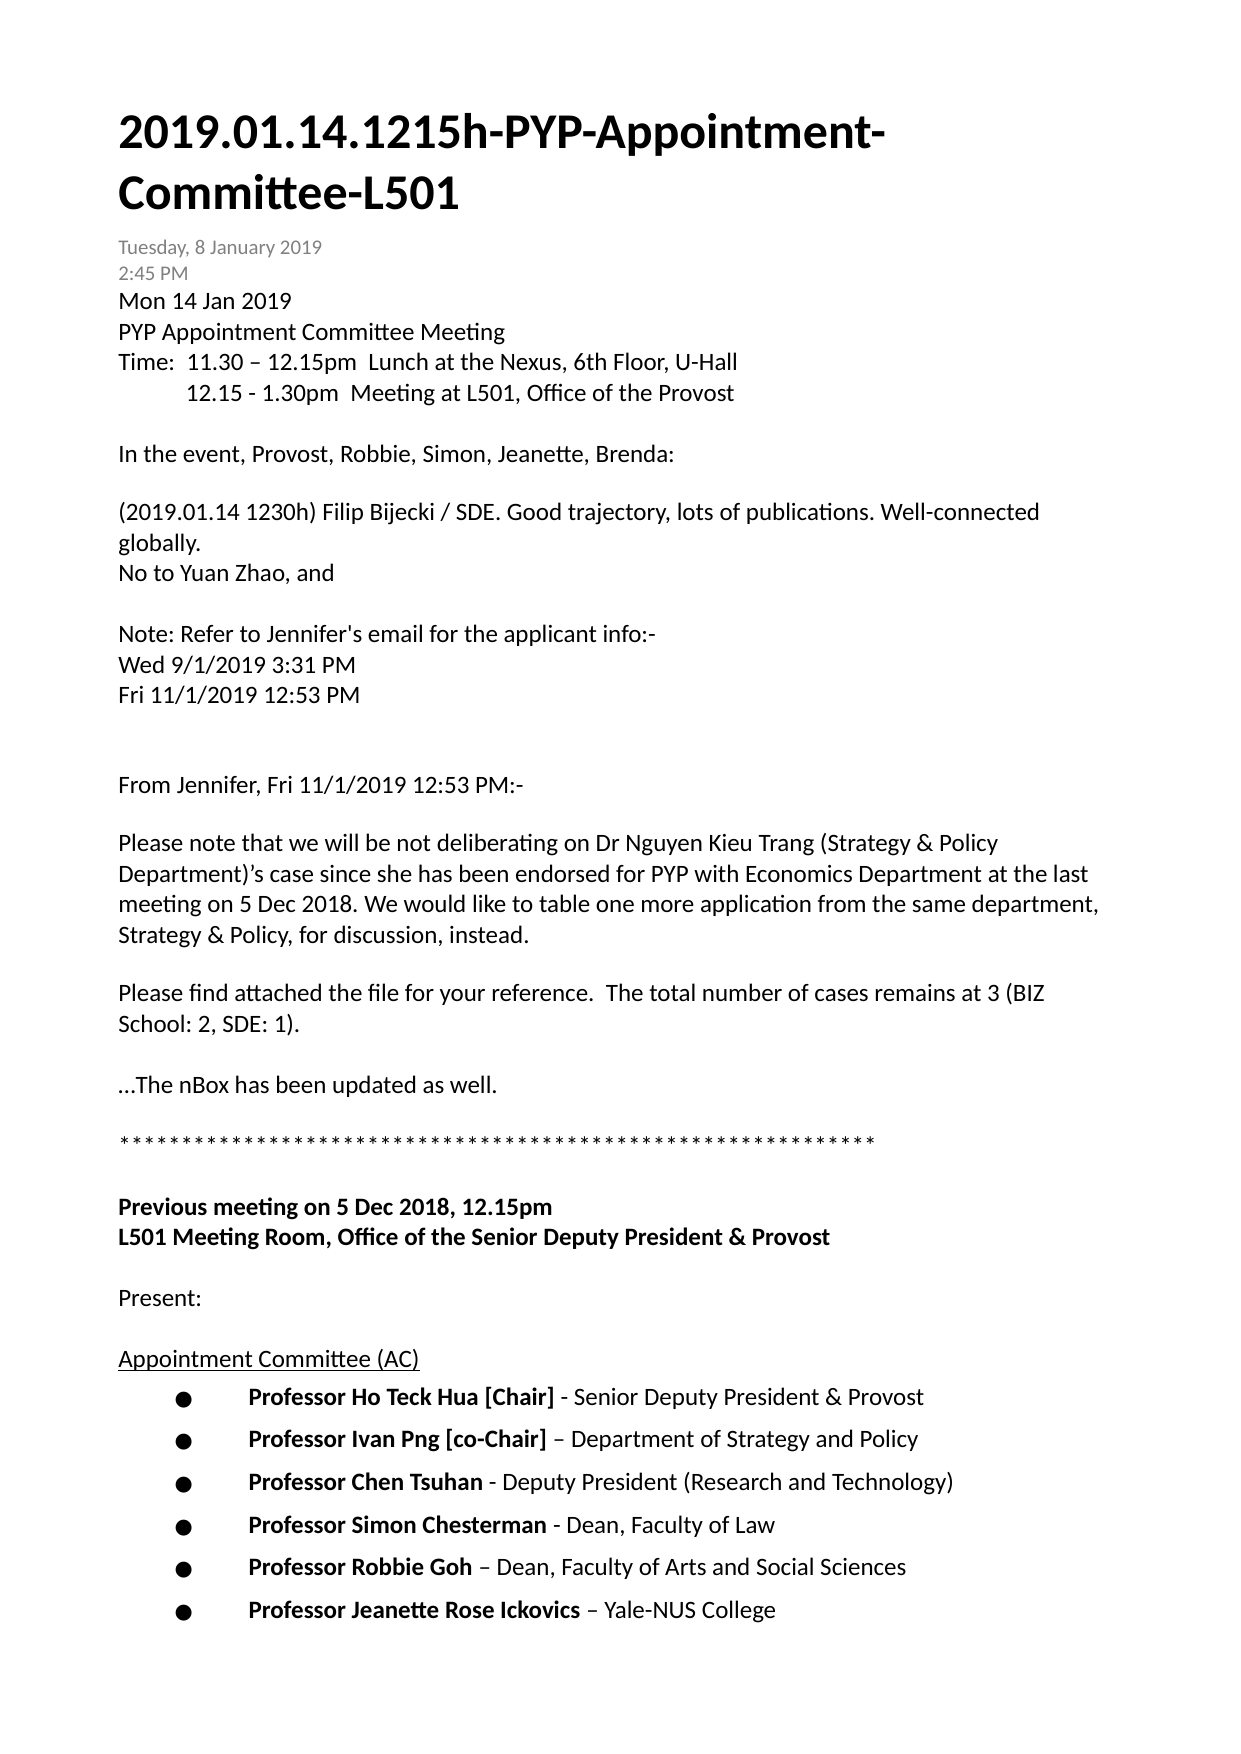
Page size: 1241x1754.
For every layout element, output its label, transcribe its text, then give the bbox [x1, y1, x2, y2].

list Professor Robbie Goh – Dean, Faculty of Arts and Social Sciences [174, 1545, 1122, 1588]
text Present: [118, 1283, 1122, 1313]
subtitle 2019.01.14.1215h-PYP-Appointment-Committee-L501 [118, 100, 1122, 222]
list Professor Ivan Png [co-Chair] – Department of Strategy and Policy [174, 1417, 1122, 1459]
text In the event, Provost, Robbie, Simon, Jeanette, Brenda: [118, 438, 1122, 468]
text Please note that we will be not deliberating on Dr Nguyen Kieu Trang (Strategy & Policy Department)’s case since she has been endorsed for PYP with Economics Department at the last meeting on 5 Dec 2018. We would like to table one more application from the same department, Strategy & Policy, for discussion, instead. [118, 827, 1122, 949]
text ************************************************************* [118, 1130, 1122, 1161]
text From Jennifer, Fri 11/1/2019 12:53 PM:- [118, 769, 1122, 799]
text Wed 9/1/2019 3:31 PM [118, 649, 1122, 680]
text 12.15 - 1.30pm Meeting at L501, Office of the Provost [174, 377, 1122, 407]
text Time: 11.30 – 12.15pm Lunch at the Nexus, 6th Floor, U-Hall [118, 346, 1122, 377]
text Appointment Committee (AC) [118, 1344, 1122, 1374]
text Fri 11/1/2019 12:53 PM [118, 680, 1122, 710]
list Professor Ho Teck Hua [Chair] - Senior Deputy President & Provost [174, 1374, 1122, 1417]
text No to Yuan Zhao, and [118, 558, 1122, 588]
text Previous meeting on 5 Dec 2018, 12.15pm [118, 1191, 1122, 1222]
text …The nBox has been updated as well. [118, 1069, 1122, 1099]
text (2019.01.14 1230h) Filip Bijecki / SDE. Good trajectory, lots of publications. Well-connected globally. [118, 497, 1122, 558]
text Note: Refer to Jennifer's email for the applicant info:- [118, 619, 1122, 649]
text L501 Meeting Room, Office of the Senior Deputy President & Provost [118, 1222, 1122, 1252]
text Tuesday, 8 January 2019 [118, 234, 1122, 260]
text Please find attached the file for your reference. The total number of cases remains at 3 (BIZ School: 2, SDE: 1). [118, 977, 1122, 1038]
list Professor Simon Chesterman - Dean, Faculty of Law [174, 1502, 1122, 1545]
text PYP Appointment Committee Meeting [118, 316, 1122, 346]
text 2:45 PM [118, 260, 1122, 285]
text Mon 14 Jan 2019 [118, 285, 1122, 316]
list Professor Chen Tsuhan - Deputy President (Research and Technology) [174, 1459, 1122, 1502]
list Professor Jeanette Rose Ickovics – Yale-NUS College [174, 1588, 1122, 1630]
